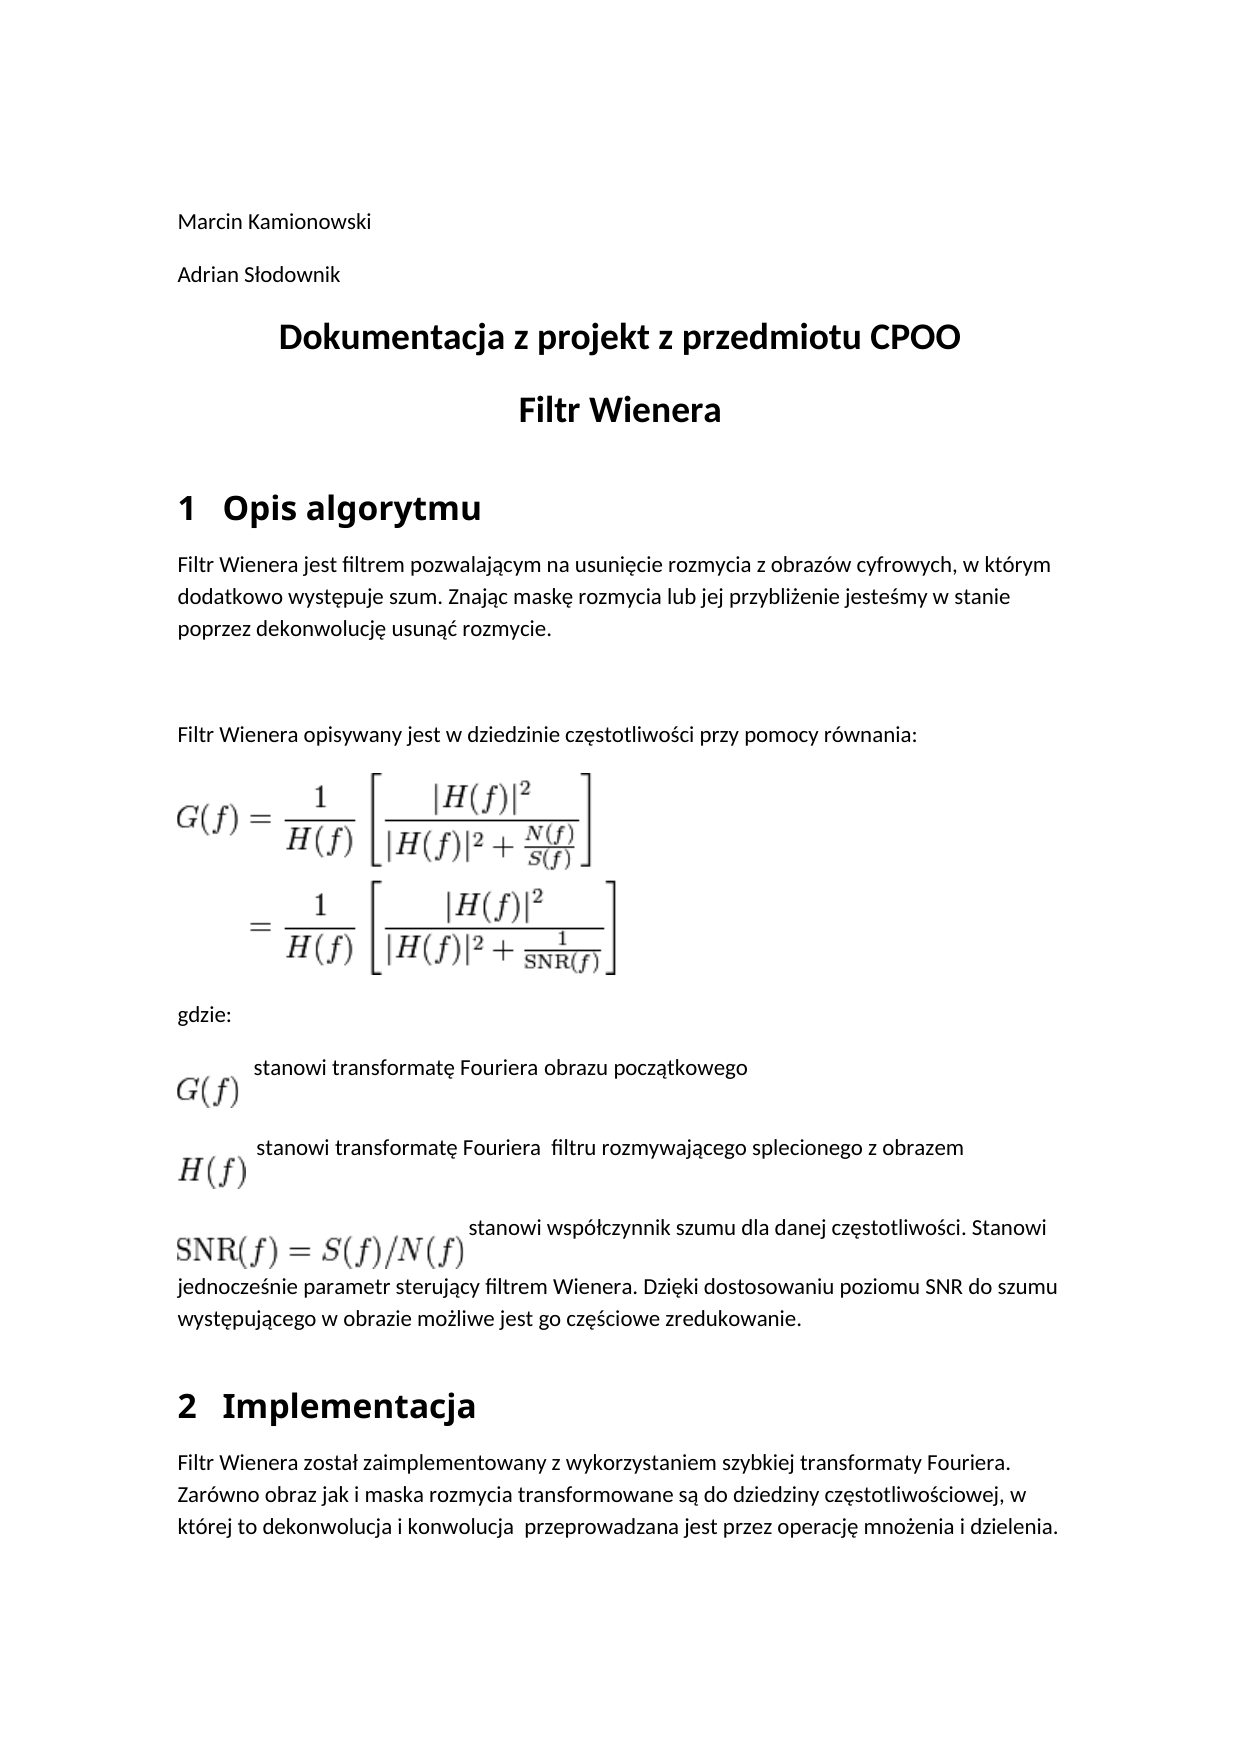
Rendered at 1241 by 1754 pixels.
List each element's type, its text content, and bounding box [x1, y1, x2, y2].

text stanowi współczynnik szumu dla danej częstotliwości. Stanowi jednocześnie parametr sterujący filtrem Wienera. Dzięki dostosowaniu poziomu SNR do szumu występującego w obrazie możliwe jest go częściowe zredukowanie. [177, 1213, 1063, 1333]
picture [177, 773, 617, 975]
text Filtr Wienera został zaimplementowany z wykorzystaniem szybkiej transformaty Fouriera. Zarówno obraz jak i maska rozmycia transformowane są do dziedziny częstotliwościowej, w której to dekonwolucja i konwolucja przeprowadzana jest przez operację mnożenia i dzielenia. [177, 1448, 1063, 1540]
picture [177, 1235, 464, 1269]
text Adrian Słodownik [177, 260, 1063, 288]
text Dokumentacja z projekt z przedmiotu CPOO [177, 313, 1063, 359]
subtitle Opis algorytmu [177, 485, 1063, 531]
text stanowi transformatę Fouriera filtru rozmywającego splecionego z obrazem [177, 1133, 1063, 1188]
text gdzie: [177, 1000, 1063, 1028]
text Marcin Kamionowski [177, 207, 1063, 235]
text stanowi transformatę Fouriera obrazu początkowego [177, 1053, 1063, 1108]
text Filtr Wienera opisywany jest w dziedzinie częstotliwości przy pomocy równania: [177, 720, 1063, 748]
text Filtr Wienera jest filtrem pozwalającym na usunięcie rozmycia z obrazów cyfrowych, w którym dodatkowo występuje szum. Znając maskę rozmycia lub jej przybliżenie jesteśmy w stanie poprzez dekonwolucję usunąć rozmycie. [177, 550, 1063, 642]
picture [177, 1155, 246, 1189]
text Filtr Wienera [177, 386, 1063, 432]
subtitle Implementacja [177, 1383, 1063, 1428]
picture [177, 1075, 239, 1108]
